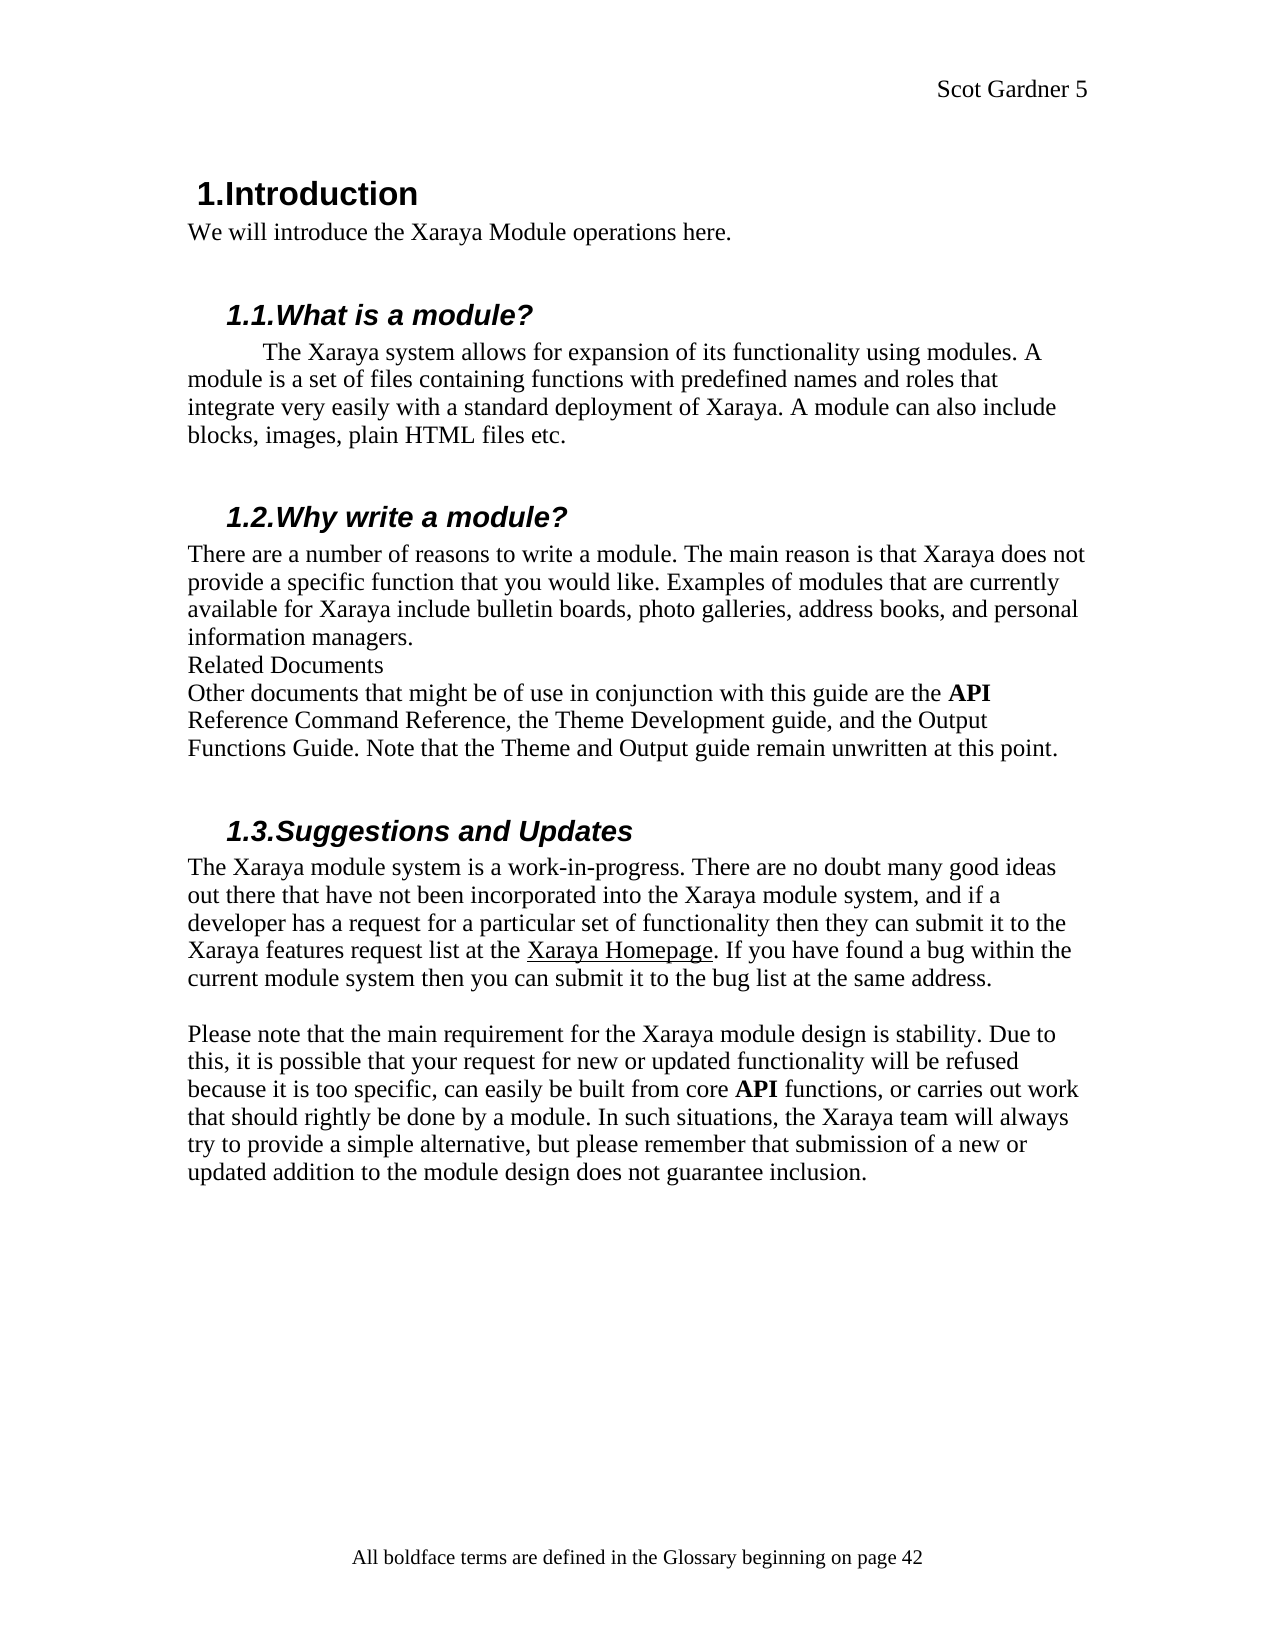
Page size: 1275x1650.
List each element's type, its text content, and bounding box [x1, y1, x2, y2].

text There are a number of reasons to write a module. The main reason is that Xaraya does not provide a specific function that you would like. Examples of modules that are currently available for Xaraya include bulletin boards, photo galleries, address books, and personal information managers. [187, 540, 1087, 651]
subtitle What is a module? [218, 299, 1087, 331]
subtitle Why write a module? [218, 501, 1087, 534]
text We will introduce the Xaraya Module operations here. [187, 218, 1087, 246]
text The Xaraya module system is a work-in-progress. There are no doubt many good ideas out there that have not been incorporated into the Xaraya module system, and if a developer has a request for a particular set of functionality then they can submit it to the Xaraya features request list at the Xaraya Homepage. If you have found a bug within the current module system then you can submit it to the bug list at the same address. [187, 853, 1087, 992]
subtitle Introduction [187, 175, 1087, 212]
text The Xaraya system allows for expansion of its functionality using modules. A module is a set of files containing functions with predefined names and roles that integrate very easily with a standard deployment of Xaraya. A module can also include blocks, images, plain HTML files etc. [187, 338, 1087, 448]
text Related Documents [187, 651, 1087, 679]
subtitle Suggestions and Updates [218, 814, 1087, 847]
text Please note that the main requirement for the Xaraya module design is stability. Due to this, it is possible that your request for new or updated functionality will be refused because it is too specific, can easily be built from core API functions, or carries out work that should rightly be done by a module. In such situations, the Xaraya team will always try to provide a simple alternative, but please remember that submission of a new or updated addition to the module design does not guarantee inclusion. [187, 1020, 1087, 1186]
text Other documents that might be of use in conjunction with this guide are the API Reference Command Reference, the Theme Development guide, and the Output Functions Guide. Note that the Theme and Output guide remain unwritten at this point. [187, 679, 1087, 762]
